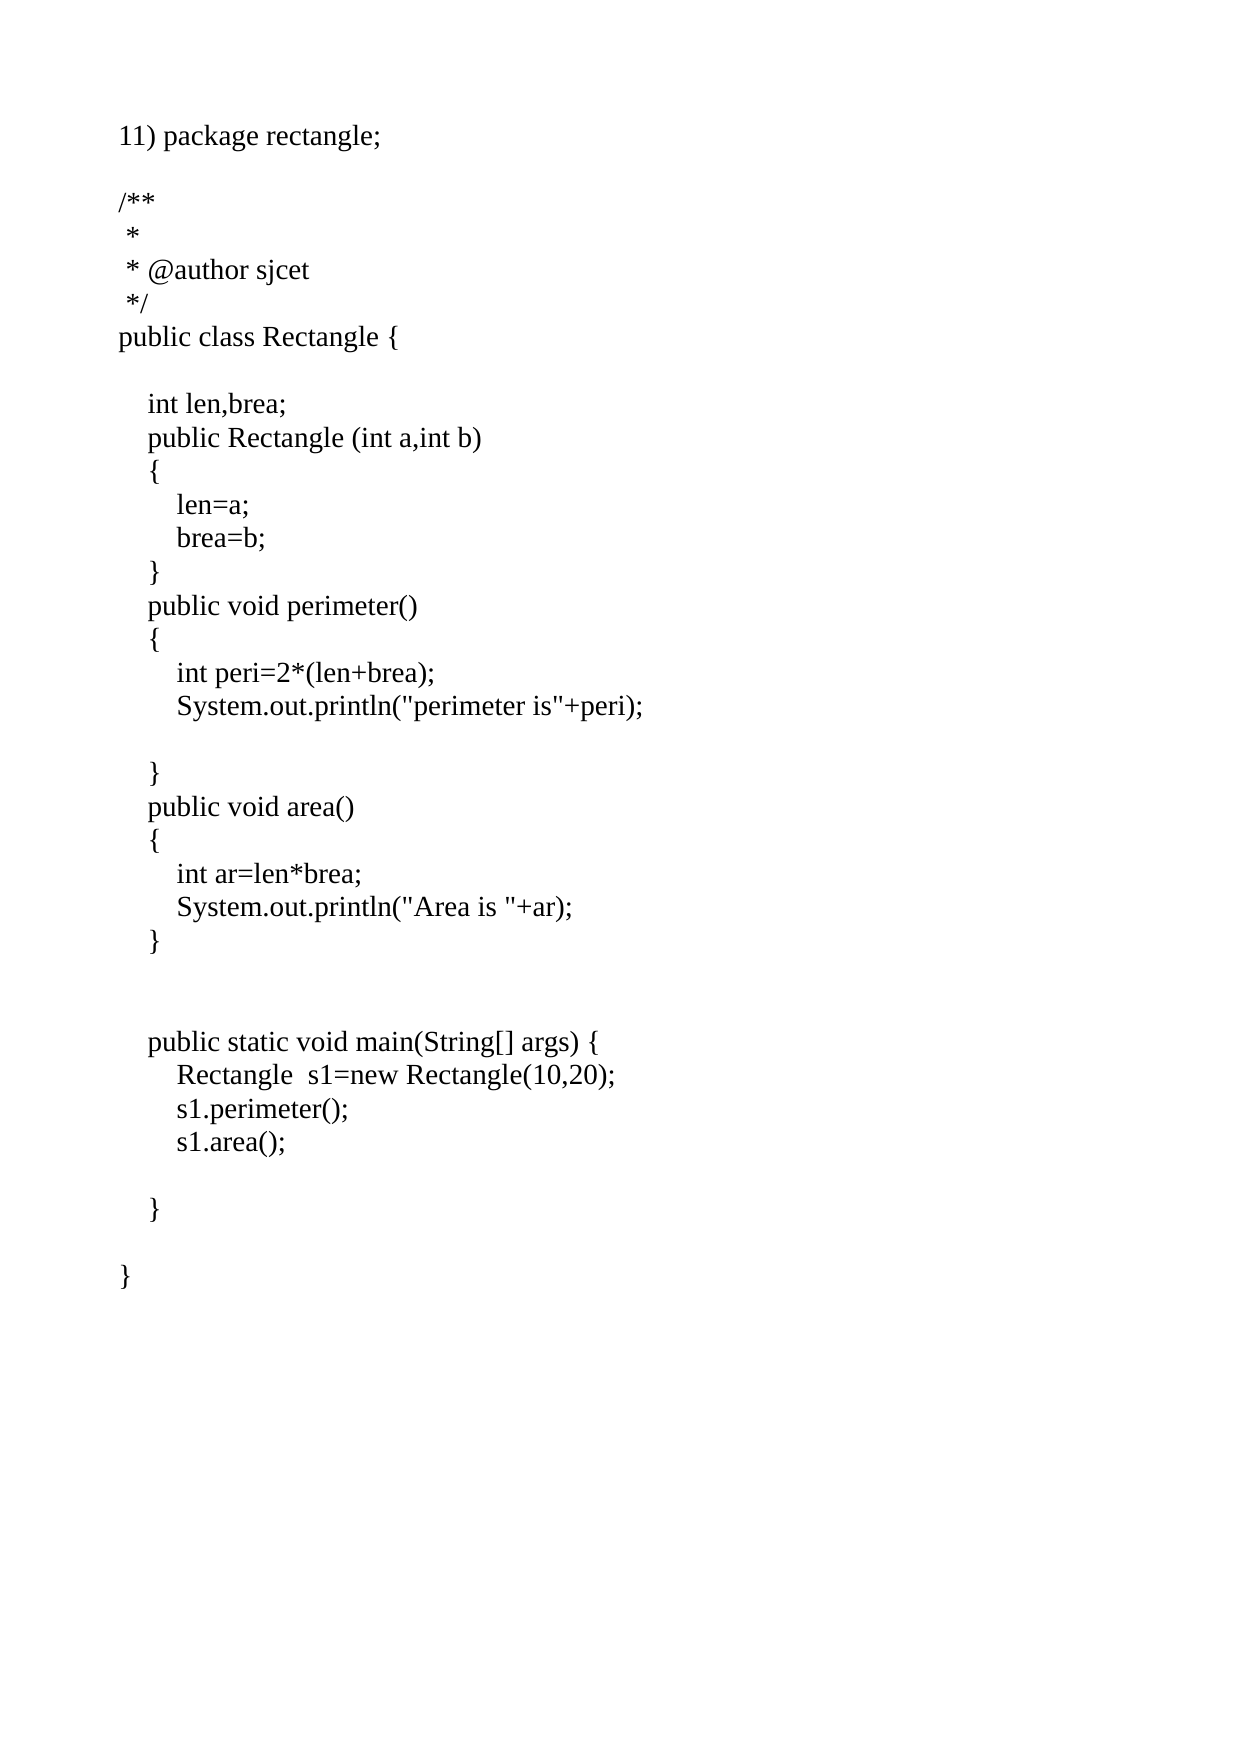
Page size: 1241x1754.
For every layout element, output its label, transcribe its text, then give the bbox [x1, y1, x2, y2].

text s1.area(); [118, 1124, 1122, 1158]
text } [118, 755, 1122, 789]
text { [118, 621, 1122, 655]
text int peri=2*(len+brea); [118, 655, 1122, 688]
text System.out.println("Area is "+ar); [118, 889, 1122, 923]
text public void area() [118, 789, 1122, 822]
text public Rectangle (int a,int b) [118, 420, 1122, 453]
text * @author sjcet [118, 252, 1122, 286]
text } [118, 1191, 1122, 1225]
text public static void main(String[] args) { [118, 1024, 1122, 1057]
text { [118, 453, 1122, 487]
text int len,brea; [118, 386, 1122, 420]
text len=a; [118, 487, 1122, 521]
text Rectangle s1=new Rectangle(10,20); [118, 1057, 1122, 1091]
text int ar=len*brea; [118, 856, 1122, 889]
text { [118, 822, 1122, 856]
text } [118, 1258, 1122, 1292]
text 11) package rectangle; [118, 118, 1122, 152]
text brea=b; [118, 521, 1122, 554]
text /** [118, 185, 1122, 219]
text s1.perimeter(); [118, 1091, 1122, 1124]
text public void perimeter() [118, 588, 1122, 621]
text } [118, 554, 1122, 588]
text System.out.println("perimeter is"+peri); [118, 688, 1122, 722]
text public class Rectangle { [118, 319, 1122, 353]
text */ [118, 286, 1122, 319]
text * [118, 219, 1122, 252]
text } [118, 923, 1122, 957]
